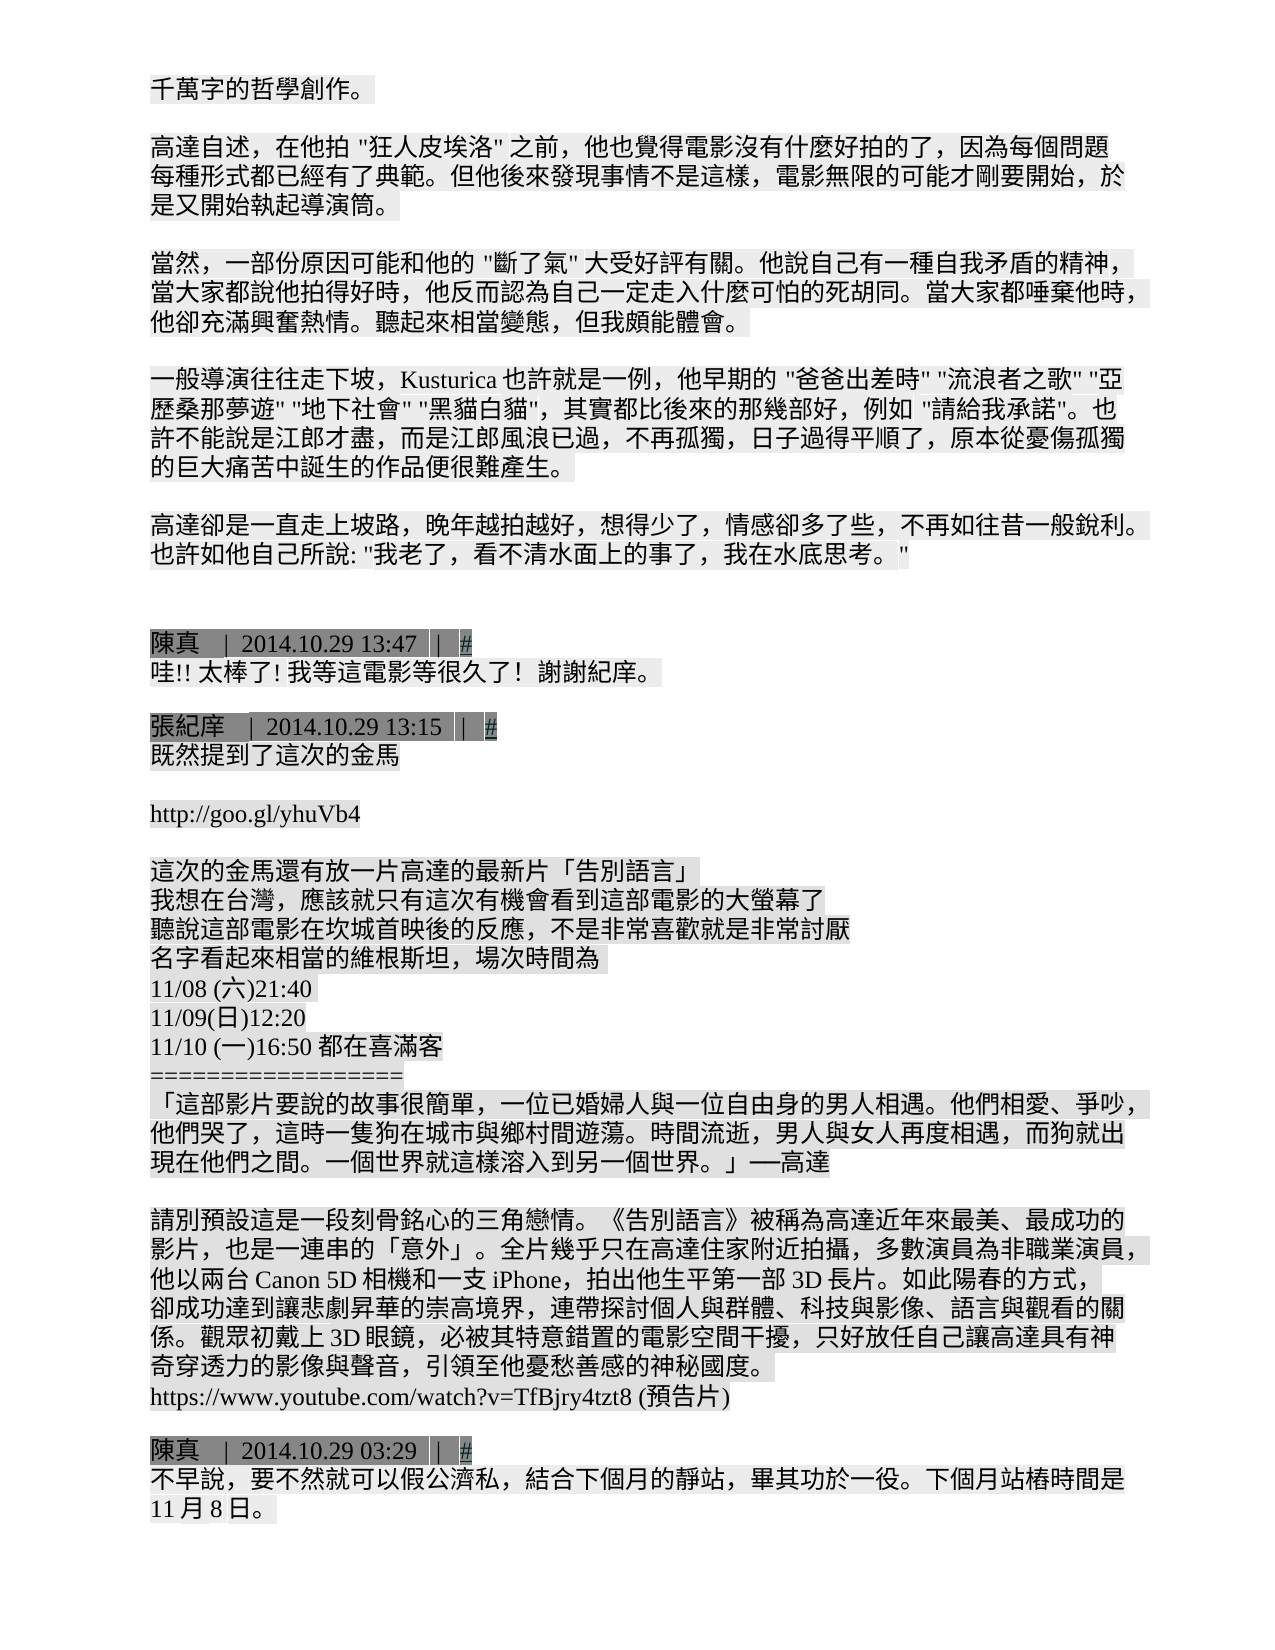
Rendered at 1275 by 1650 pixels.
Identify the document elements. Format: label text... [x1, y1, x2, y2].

text 哇!! 太棒了! 我等這電影等很久了！謝謝紀庠。 [150, 658, 1125, 687]
text 陳真 | 2014.10.29 03:29 | # [150, 1436, 1125, 1465]
text 既然提到了這次的金馬 http://goo.gl/yhuVb4 這次的金馬還有放一片高達的最新片「告別語言」 我想在台灣，應該就只有這次有機會看到這部電影的大螢幕了 聽說這部電影在坎城首映後的反應，不是非常喜歡就是非常討厭 名字看起來相當的維根斯坦，場次時間為 11/08 (六)21:40 11/09(日)12:20 11/10 (一)16:50 都在喜滿客 ================== 「這部影片要說的故事很簡單，一位已婚婦人與一位自由身的男人相遇。他們相愛、爭吵，­他們哭了，這時一隻狗在城市與鄉村間遊蕩。時間流逝，男人與女人再度相遇，而狗就出現­在他們之間。一個世界就這樣溶入到另一個世界。」──高達 請別預設這是一段刻骨銘心的三角戀情。《告別語言》被稱為高達近年來最美、最成功的影­片，也是一連串的「意外」。全片幾乎只在高達住家附近拍攝，多數演員為非職業演員，他­以兩台Canon 5D相機和一支iPhone，拍出他生平第一部3D長片。如此陽春的方式，卻成功達到­讓悲劇昇華的崇高境界，連帶探討個人與群體、科技與影像、語言與觀看的關係。觀眾初戴­上3D眼鏡，必被其特意錯置的電影空間干擾，只好放任自己讓高達具有神奇穿透力的影像­與聲音，引領至他憂愁善感的神秘國度。 https://www.youtube.com/watch?v=TfBjry4tzt8 (預告片) [150, 742, 1125, 1411]
text 張紀庠 | 2014.10.29 13:15 | # [150, 712, 1125, 742]
text 不早說，要不然就可以假公濟私，結合下個月的靜站，畢其功於一役。下個月站樁時間是11月8日。 "Do You Remember Dolly Bell?" 這片第一次看大銀幕是在倫敦。那一天，剛好同時有另一個活動，坂本龍一來倫敦舉行演奏會，二者只能擇其一。最後，選擇了電影，放棄了音樂。 去過布拉格三次，主要原因之一無非就是衝著 Kusturica 來。他在布拉格的 FAMU 唸了六年書，Kusturica 的好友 Milos Forman 也是FAMU 畢業。我還千辛萬苦來到布拉格一家叫 "鐵達尼" 的餐廳吃鬆餅，據說是 Kusturica 學生時代一部電影習作的拍攝現場。 FAMU 就在莫爾道河邊 (Moldau)。還記得電影 "永生樹" 裏由19世紀捷克音樂家 Bedrich Smetana 寫的那首讚頌莫爾道河的曲子嗎？這河估計是我生平所見最美麗的一條河。許多年前，少年Kusturica 每天在此出沒；想像中的場景，倏忽來到眼前，宛如白日做夢。 FAMU門禁森嚴，但最後還是讓我給公然潛入，可能我一頭亂髮，看起來有點怪，來到這怪人聚集處，便見怪不怪了。不但潛入校區，甚至還來到地下樓層一座放映室，估計學生們應該就是每天在這地方學習怎麼拍電影。 初次推開FAMU沉重的大門，難免激動；毫無疑問，這道門， Kusturica肯定推了不知道幾千回，而我也給這門推上一把，在心裏頭留了個紀念。 有些人，近在四周，卻遠在天邊；有些則是不相識卻知心，哪怕死的活的都一樣。活著的依舊在，而死去的卻也始終不曾死去。 除了Kusturica，還有一些我的 "知心好友們" 也在布拉格留下足跡。例如，各位知道今天是什麼日子嗎？227年前的今天 (10月29日)，正是 "唐喬凡尼" 的首度公演，地點就在布拉格市中心的 Stavovske Divadlo 歌劇院。公演那一天，莫扎特在現場監督、指揮，就在我眼前這個樓梯通道忙進忙出。當天首演很成功，莫扎特趕緊寫信跟他媽媽報告好消息。 歌劇院附近幾步路，有棟建築，目前好像是個神經學研究中心，屬查爾斯大學，當年愛因斯坦就在這裏教書。據說，當時旁邊有個精神病院；有一天，愛因斯坦從陽台上看著病患，對友人說，大概只有瘋子才會相信他的相對論。我最愛的詩人R.M.Rilke，則是這所大學沒有畢業的一個哲學系學生，一生顛沛困頓，為求基本溫飽，四處巴結逢迎找機會出版文集，曾來到巴黎擔任羅丹的行政助理，幫他處理雜事。 布拉格保留許多18-19世紀的建築，加上一條美麗的河和查爾斯橋，真是美得不像話。而且，感覺藝術離一般人很近，近到似乎就像呼吸那般尋常，而不是什麼藉以高人一等的虛榮。我就是在布拉格的國家劇院以幾十元台幣跟一個捷克阿公買黃牛票，觀賞普契尼的 "托斯卡"；當 "今夜星光燦爛" 歌聲響起時，旁邊及後座幾個洋人歐肉桑頻頻拭淚啜泣。 也許是因為取景容易，在布拉格待沒幾天，就遇到兩三次拍電影的場面，其中一次還成為臨時不小心加入的 "臨時演員"。那天，在市中心想找廁所，於是就跑到距離最近的美術館小便。小完之後，嚇！什麼情況？！剛剛明明招牌上寫著美術館，怎麼小個便之後招牌就變了，變成外交部，是發生政變嗎？我看 "外交部" 大門口立著一個活動講臺，擠著一堆人，很多攝影記者圍繞四周，講台上有個穿西裝的對準麥克風好像準備發表演說。我趕緊也擠上去，看看發生什麼事。結果發現大家對我投以奇怪的微笑，我這才明白，原來是在拍電影。 今天跑去看第 N次的 "狂人皮埃洛"。這種片若是平常上映，會有人去看才怪。令人難以理解的是，台灣人似乎很愛趕場影展，似乎任何電影，只要掛上 "影展" 二字便一票難求。坎城影展我去了三趟，但在台灣，我卻超不喜歡看什麼影展，總覺得虛榮味道很重，非常難受。前天去看波蘭斯基的 "唐人街" ，電影結束時，竟有許多人鼓掌，感覺很噁心。國外觀眾也常鼓掌，生平看過最瘋狂的一次鼓掌是 Kusturica的 "黑貓白貓"，在劍橋的 Art Cinema 上映，簡直是全場沸騰。但台灣人的掌聲卻讓我渾身不自在，有點假，做作，有一種宣示高人一等的味道在裏頭。 可是，若沒有影展，在台灣幾乎根本不可能看到許多電影，演來演去永遠就是一堆毫無意義的賣座垃圾片。 也許是受到美國文化的影響，曾幾何時，台灣人看電影好像非吃不可，手上總是拿著一堆食物，而且都是用塑膠袋裝著，不但味道臭，而且一直製造噪音。我始終想不明白，如果很餓，為什麼不先吃完飯再來看電影？如果很渴，為什麼不先喝點水？今天我旁邊坐一個女大學生模樣的人，座位上放一杯飲料，每隔三分鐘她就會拿起來吸一口，不斷弄出塑膠袋的噪音。我很想問她，為什麼不一口喝完？這樣一直吵要吵到幾時？還好，大約半小時後，我發現她已經睡著了，還發出打鼾聲。 前排則是一位吃熱狗的男學生，後方也頻頻飄來食物的臭味和塑膠袋悉悉訴訴的聲音。大約折磨了半小時，大家才終於 "酒足飯飽"，靜了下來，不再有味道和噪音。可是，我們如果去聽音樂會或上教堂，難道也要餓成這樣、非邊吃邊聽音樂聽講道不可？跟做愛或打架一樣，藝術難道不就是一種需要投入與專注的熱情活動？有人每次做愛都得邊吃鹹酥雞邊那個的嗎？去教堂做禮拜可以一邊啃雞腿一邊聽講道嗎？ "狂人皮埃洛" 裏，男主角一路逃亡一路看書、寫作，吟詩作詞。他一再感嘆，我們曾有過輝煌的文藝鼎盛，而今安在哉？當然，高達的電影如抽象詩，沒法直接做此形而下解，但我略知他一二，知道他心裏對美國低級庸俗文化掌控全球的強烈不滿。對此我亦頗有同感。隨著科技進步，我們反倒失去說故事的能力，甚至連聽故事的能力也已蕩然無存。我發現，比方說很多人，他已經習慣好萊塢那一套語言，沒有作者，大家使用一模一樣的一套公式。這樣一種 "故事"，老實說，我反倒覺得更難理解，更不用說感動，因為太低級了。 人們看電影，就像在聽取簡報或收看新聞節目那樣，他只能在一種表面情節的低能、庸俗連結下去理解人事物；只要沿著這樣一種關係連結，他就能迅速 "看懂" 故事；因為如何如何，所以如何如何，故事大意如何，所欲傳達的訊息如何...等等。可是，如果故事真的長這副德性，那就直接公布作者所欲傳達的訊息不就好了？相反地，當這樣一種好萊塢式的低能關係連結不存在時，他就會抱怨看不懂，或是想快轉，想儘快 "知道" 故事是什麼。 法官辦案或是做研究工作是可以這樣幹沒錯，比方說我一年可以看上五百本學術用書，因為我很快就能掌握重點，可是，故事卻不是這樣看。你讀報紙社論原本就應該這樣讀，前面看看，後面看看，中間瞄兩眼，整篇文章一會兒就能看完。但故事卻不是這樣看的。就好像音樂只能以一定的內在節拍速率聆聽，不可能快轉，也不可能沿著某個什麼低能的關係連結迅速掌握重點。 故事講得好不好是另一回事，但故事就是故事，故事跟音樂一樣，它不是新聞簡報，也不是知識要點。我從一個人讀我的文字的速度和反覆閱讀的次數，就能知道他是讀者或半票讀者。半票讀者只是迅速挖出他想要的 "答案" 或 "重點"，但一首歌，一段思維，一種情緒，會有什麼重點？ 就如““狂人皮埃洛” 這電影能有什麼重點？男女角說： "無數個世紀過去了，就像許多風暴。我們都到了中年，不再對著鏡子自言自語。我們殺人，我們唱歌，每次呼喚對方都用不同的名字，我們玩著小時候的角色扮演，我們是在休假的死人，我們講故事維生。你在日記裏寫著：詩是失敗者的遊戲。" 最後， "終於找到了，永恆！太陽，溶進海裏。" "這是我們第一個也是唯一一個夢。" [150, 1465, 1125, 1552]
text 如果有一天高達死了，我甚至會懷疑電影這東西是否還存在--如果存在意味著明天,意味著無限的可能。 高達就像造字的倉頡，洩露天機，連鬼神都要哭泣。他創造的不是某一種類型的電影，甚至也不是創造了某種電影語言，而是發現了語言之所以成為可能的可能性。就像維根斯坦並非提出一種觀點，而是提出一切觀點之所以成為可能的可能性。 早期的維根斯坦，書沒念完便離開劍橋，自願加入軍隊打仗，卻又揚言絕不殺害敵人。在戰火中寫完那本被劍橋出版社評為 "毫無學術價值" 的兩萬字小書 "Tractatus" 後，更是徹底離開哲學界，跑去山區當小學老師，因為他相信他已經解決了所有哲學問題。 16年後，他發現自己錯了，認為 Tractatus 犯了嚴重錯誤，於是又重返哲學，展開後半生千萬字的哲學創作。 高達自述，在他拍 "狂人皮埃洛" 之前，他也覺得電影沒有什麼好拍的了，因為每個問題每種形式都已經有了典範。但他後來發現事情不是這樣，電影無限的可能才剛要開始，於是又開始執起導演筒。 當然，一部份原因可能和他的 "斷了氣" 大受好評有關。他說自己有一種自我矛盾的精神，當大家都說他拍得好時，他反而認為自己一定走入什麼可怕的死胡同。當大家都唾棄他時，他卻充滿興奮熱情。聽起來相當變態，但我頗能體會。 一般導演往往走下坡，Kusturica也許就是一例，他早期的 "爸爸出差時" "流浪者之歌" "亞歷桑那夢遊" "地下社會" "黑貓白貓"，其實都比後來的那幾部好，例如 "請給我承諾"。也許不能說是江郎才盡，而是江郎風浪已過，不再孤獨，日子過得平順了，原本從憂傷孤獨的巨大痛苦中誕生的作品便很難產生。 高達卻是一直走上坡路，晚年越拍越好，想得少了，情感卻多了些，不再如往昔一般銳利。也許如他自己所說: "我老了，看不清水面上的事了，我在水底思考。" [150, 75, 1125, 570]
text 陳真 | 2014.10.29 13:47 | # [150, 629, 1125, 658]
